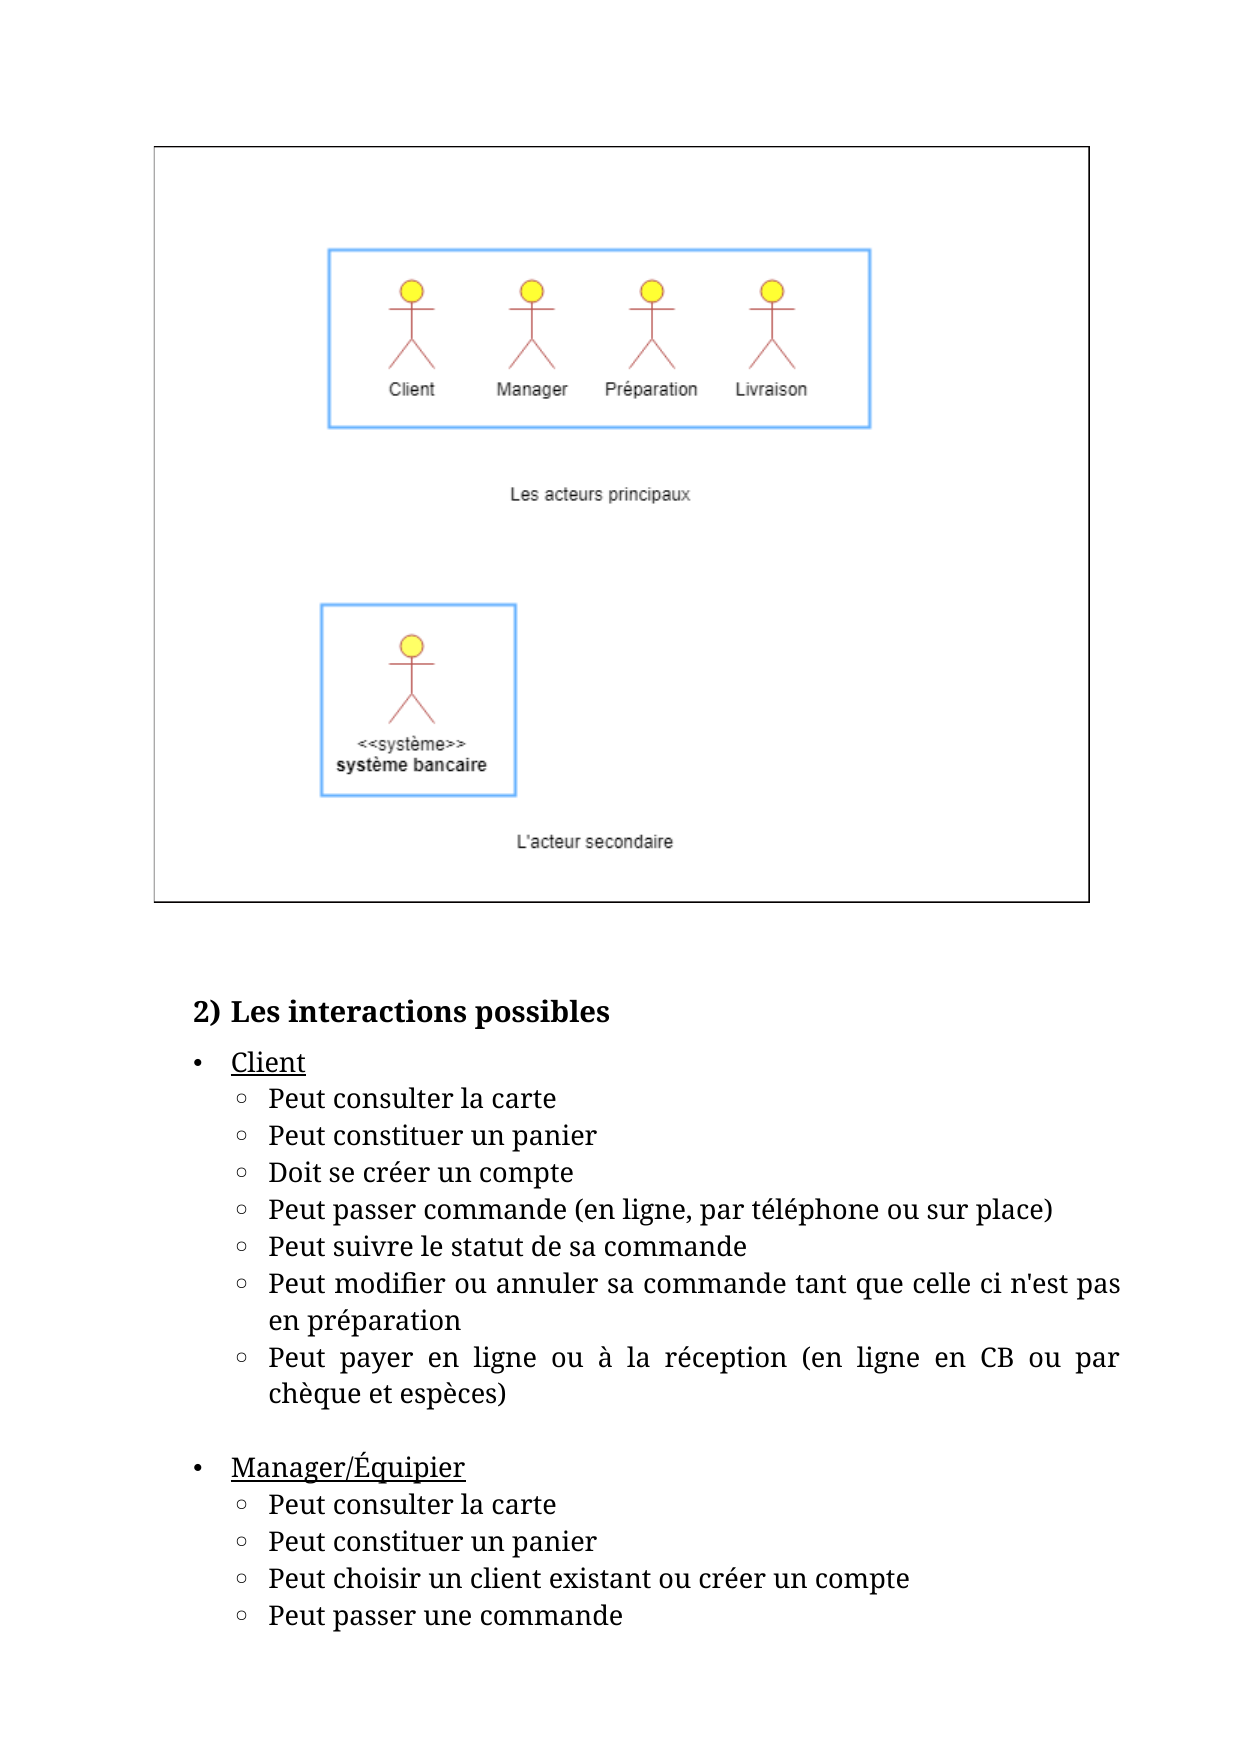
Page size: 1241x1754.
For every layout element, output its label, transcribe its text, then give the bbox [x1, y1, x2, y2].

list Peut consulter la carte [231, 1080, 1122, 1117]
list Peut modifier ou annuler sa commande tant que celle ci n'est pas en préparation [231, 1264, 1122, 1338]
list Peut passer commande (en ligne, par téléphone ou sur place) [231, 1191, 1122, 1227]
list Peut suivre le statut de sa commande [231, 1227, 1122, 1264]
list Doit se créer un compte [231, 1154, 1122, 1191]
list Peut constituer un panier [231, 1522, 1122, 1559]
list Manager/Équipier [193, 1449, 1122, 1486]
list Peut choisir un client existant ou créer un compte [231, 1559, 1122, 1596]
subtitle Les interactions possibles [193, 991, 1122, 1031]
picture [153, 146, 1090, 903]
list Peut payer en ligne ou à la réception (en ligne en CB ou par chèque et espèces) [231, 1338, 1122, 1412]
list Client [193, 1043, 1122, 1080]
list Peut constituer un panier [231, 1117, 1122, 1154]
list Peut consulter la carte [231, 1486, 1122, 1522]
list Peut passer une commande [231, 1596, 1122, 1633]
